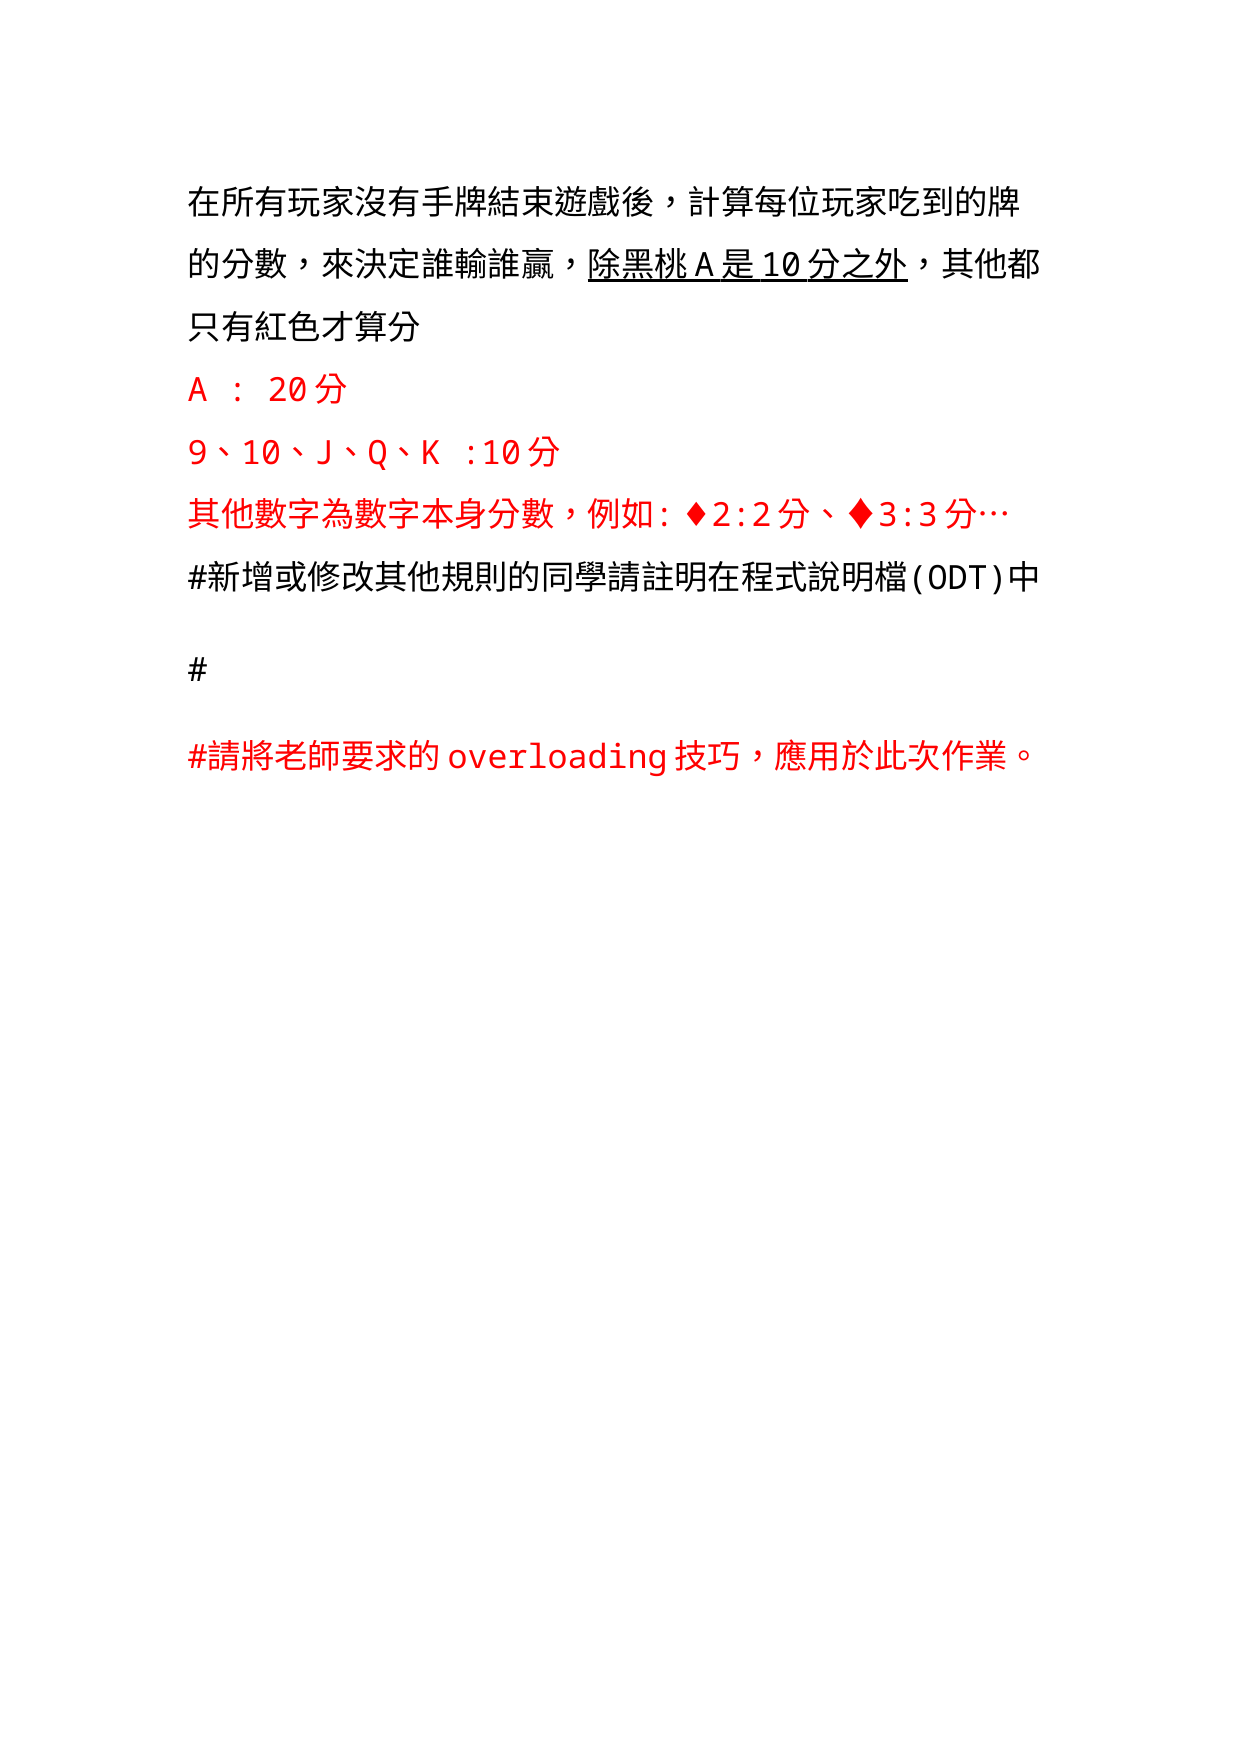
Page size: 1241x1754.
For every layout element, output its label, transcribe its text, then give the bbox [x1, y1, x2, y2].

text #請將老師要求的overloading技巧，應用於此次作業。 [187, 712, 1053, 775]
text 在所有玩家沒有手牌結束遊戲後，計算每位玩家吃到的牌的分數，來決定誰輸誰贏，除黑桃A是10分之外，其他都只有紅色才算分 [187, 158, 1053, 346]
text #新增或修改其他規則的同學請註明在程式說明檔(ODT)中# [187, 533, 1053, 689]
text A : 20分 [187, 346, 1053, 408]
text 其他數字為數字本身分數，例如: ♦2:2分、♦3:3分… [187, 471, 1053, 533]
text 9、10、J、Q、K :10分 [187, 408, 1053, 471]
